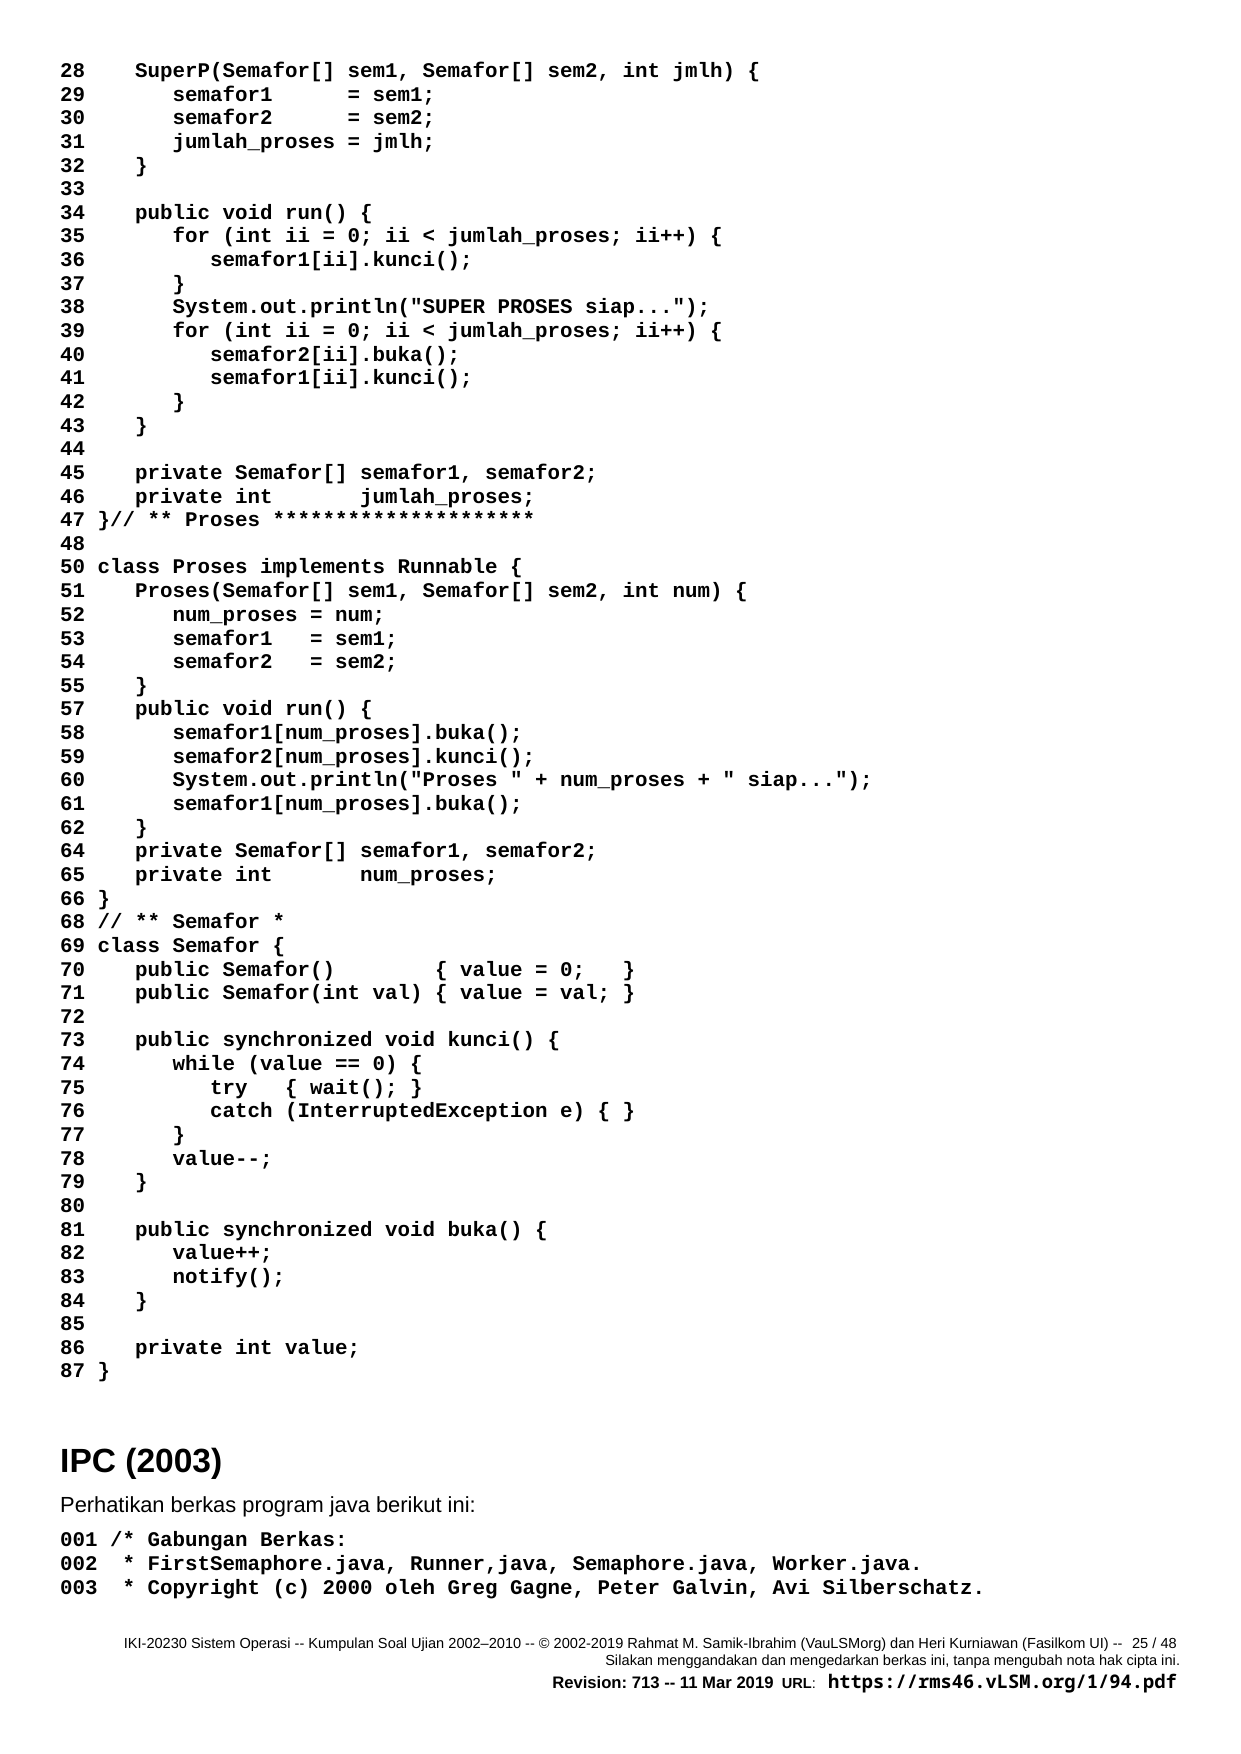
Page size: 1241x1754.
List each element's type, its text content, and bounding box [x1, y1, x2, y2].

list 50 class Proses implements Runnable { [60, 557, 1181, 580]
list 36 semafor1[ii].kunci(); [60, 249, 1181, 273]
list 57 public void run() { [60, 698, 1181, 722]
list 71 public Semafor(int val) { value = val; } [60, 982, 1181, 1006]
list 001 /* Gabungan Berkas: [60, 1529, 1181, 1553]
list 003 * Copyright (c) 2000 oleh Greg Gagne, Peter Galvin, Avi Silberschatz. [60, 1577, 1181, 1600]
list 76 catch (InterruptedException e) { } [60, 1100, 1181, 1124]
list 42 } [60, 391, 1181, 415]
list 47 }// ** Proses ********************* [60, 509, 1181, 533]
list 68 // ** Semafor * [60, 911, 1181, 935]
list 79 } [60, 1171, 1181, 1195]
list 73 public synchronized void kunci() { [60, 1029, 1181, 1053]
list 43 } [60, 415, 1181, 438]
list 33 [60, 178, 1181, 202]
list 72 [60, 1006, 1181, 1029]
list 28 SuperP(Semafor[] sem1, Semafor[] sem2, int jmlh) { [60, 60, 1181, 84]
list 61 semafor1[num_proses].buka(); [60, 793, 1181, 817]
list 82 value++; [60, 1242, 1181, 1266]
list 32 } [60, 154, 1181, 178]
list 44 [60, 438, 1181, 462]
list 70 public Semafor() { value = 0; } [60, 958, 1181, 982]
list 38 System.out.println("SUPER PROSES siap..."); [60, 296, 1181, 320]
list 66 } [60, 888, 1181, 911]
list 69 class Semafor { [60, 935, 1181, 958]
list 54 semafor2 = sem2; [60, 651, 1181, 675]
list 77 } [60, 1124, 1181, 1148]
list 51 Proses(Semafor[] sem1, Semafor[] sem2, int num) { [60, 580, 1181, 604]
list 34 public void run() { [60, 202, 1181, 226]
list 64 private Semafor[] semafor1, semafor2; [60, 840, 1181, 864]
list 60 System.out.println("Proses " + num_proses + " siap..."); [60, 769, 1181, 793]
list 80 [60, 1195, 1181, 1219]
list 45 private Semafor[] semafor1, semafor2; [60, 462, 1181, 486]
list 48 [60, 533, 1181, 557]
list 35 for (int ii = 0; ii < jumlah_proses; ii++) { [60, 226, 1181, 249]
list 75 try { wait(); } [60, 1077, 1181, 1100]
list 65 private int num_proses; [60, 864, 1181, 888]
list 41 semafor1[ii].kunci(); [60, 367, 1181, 391]
list 55 } [60, 675, 1181, 698]
list 78 value--; [60, 1148, 1181, 1171]
list 83 notify(); [60, 1266, 1181, 1289]
list 59 semafor2[num_proses].kunci(); [60, 746, 1181, 769]
list 37 } [60, 273, 1181, 296]
list 53 semafor1 = sem1; [60, 627, 1181, 651]
list 84 } [60, 1289, 1181, 1313]
list 46 private int jumlah_proses; [60, 486, 1181, 509]
list 30 semafor2 = sem2; [60, 107, 1181, 131]
list 29 semafor1 = sem1; [60, 84, 1181, 107]
text Perhatikan berkas program java berikut ini: [60, 1492, 1181, 1517]
list 31 jumlah_proses = jmlh; [60, 131, 1181, 154]
list 81 public synchronized void buka() { [60, 1219, 1181, 1242]
list 62 } [60, 817, 1181, 840]
list 002 * FirstSemaphore.java, Runner,java, Semaphore.java, Worker.java. [60, 1553, 1181, 1577]
list 87 } [60, 1361, 1181, 1384]
list 39 for (int ii = 0; ii < jumlah_proses; ii++) { [60, 320, 1181, 344]
list 86 private int value; [60, 1337, 1181, 1361]
list 58 semafor1[num_proses].buka(); [60, 722, 1181, 746]
list 74 while (value == 0) { [60, 1053, 1181, 1077]
list 40 semafor2[ii].buka(); [60, 344, 1181, 367]
subtitle IPC (2003) [60, 1441, 1181, 1480]
list 52 num_proses = num; [60, 604, 1181, 627]
list 85 [60, 1313, 1181, 1337]
